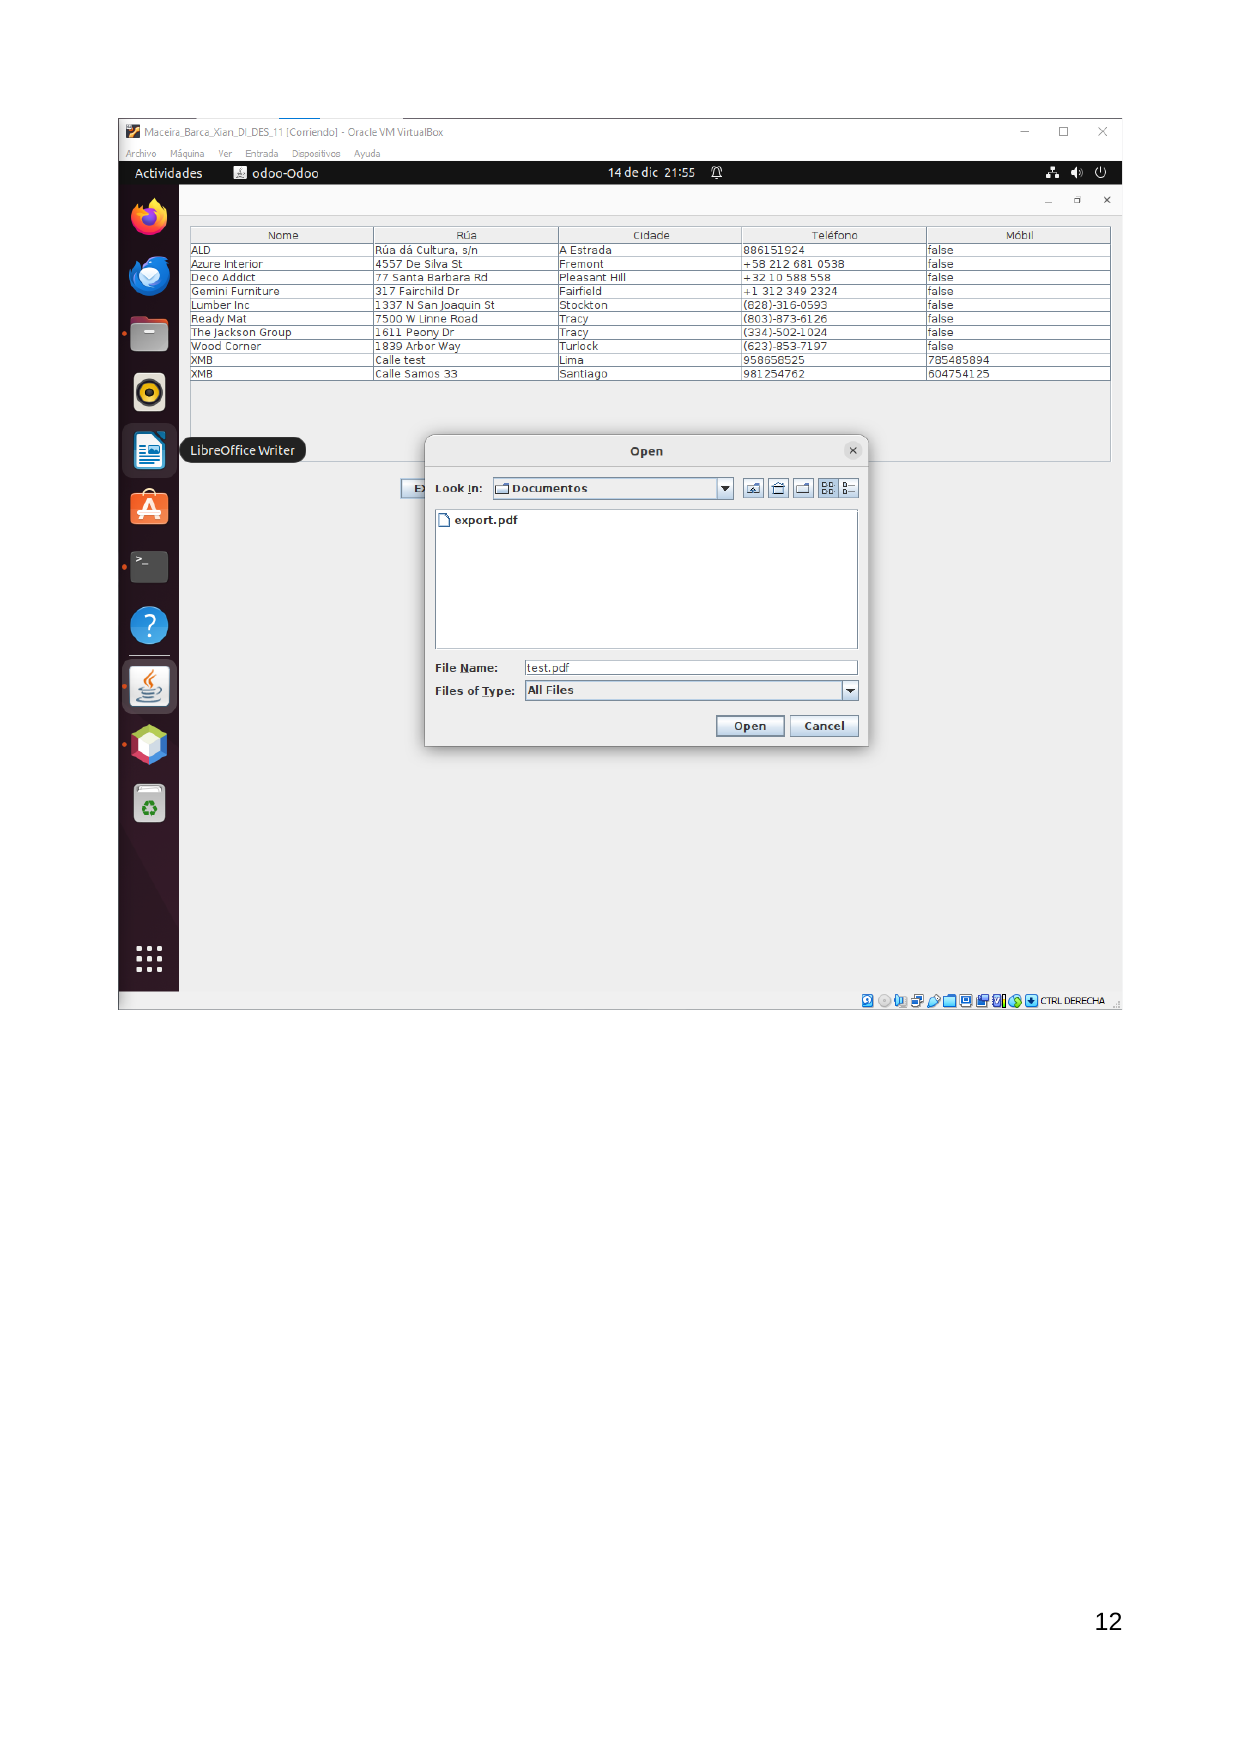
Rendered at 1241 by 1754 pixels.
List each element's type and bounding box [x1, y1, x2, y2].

picture [118, 118, 1123, 1010]
